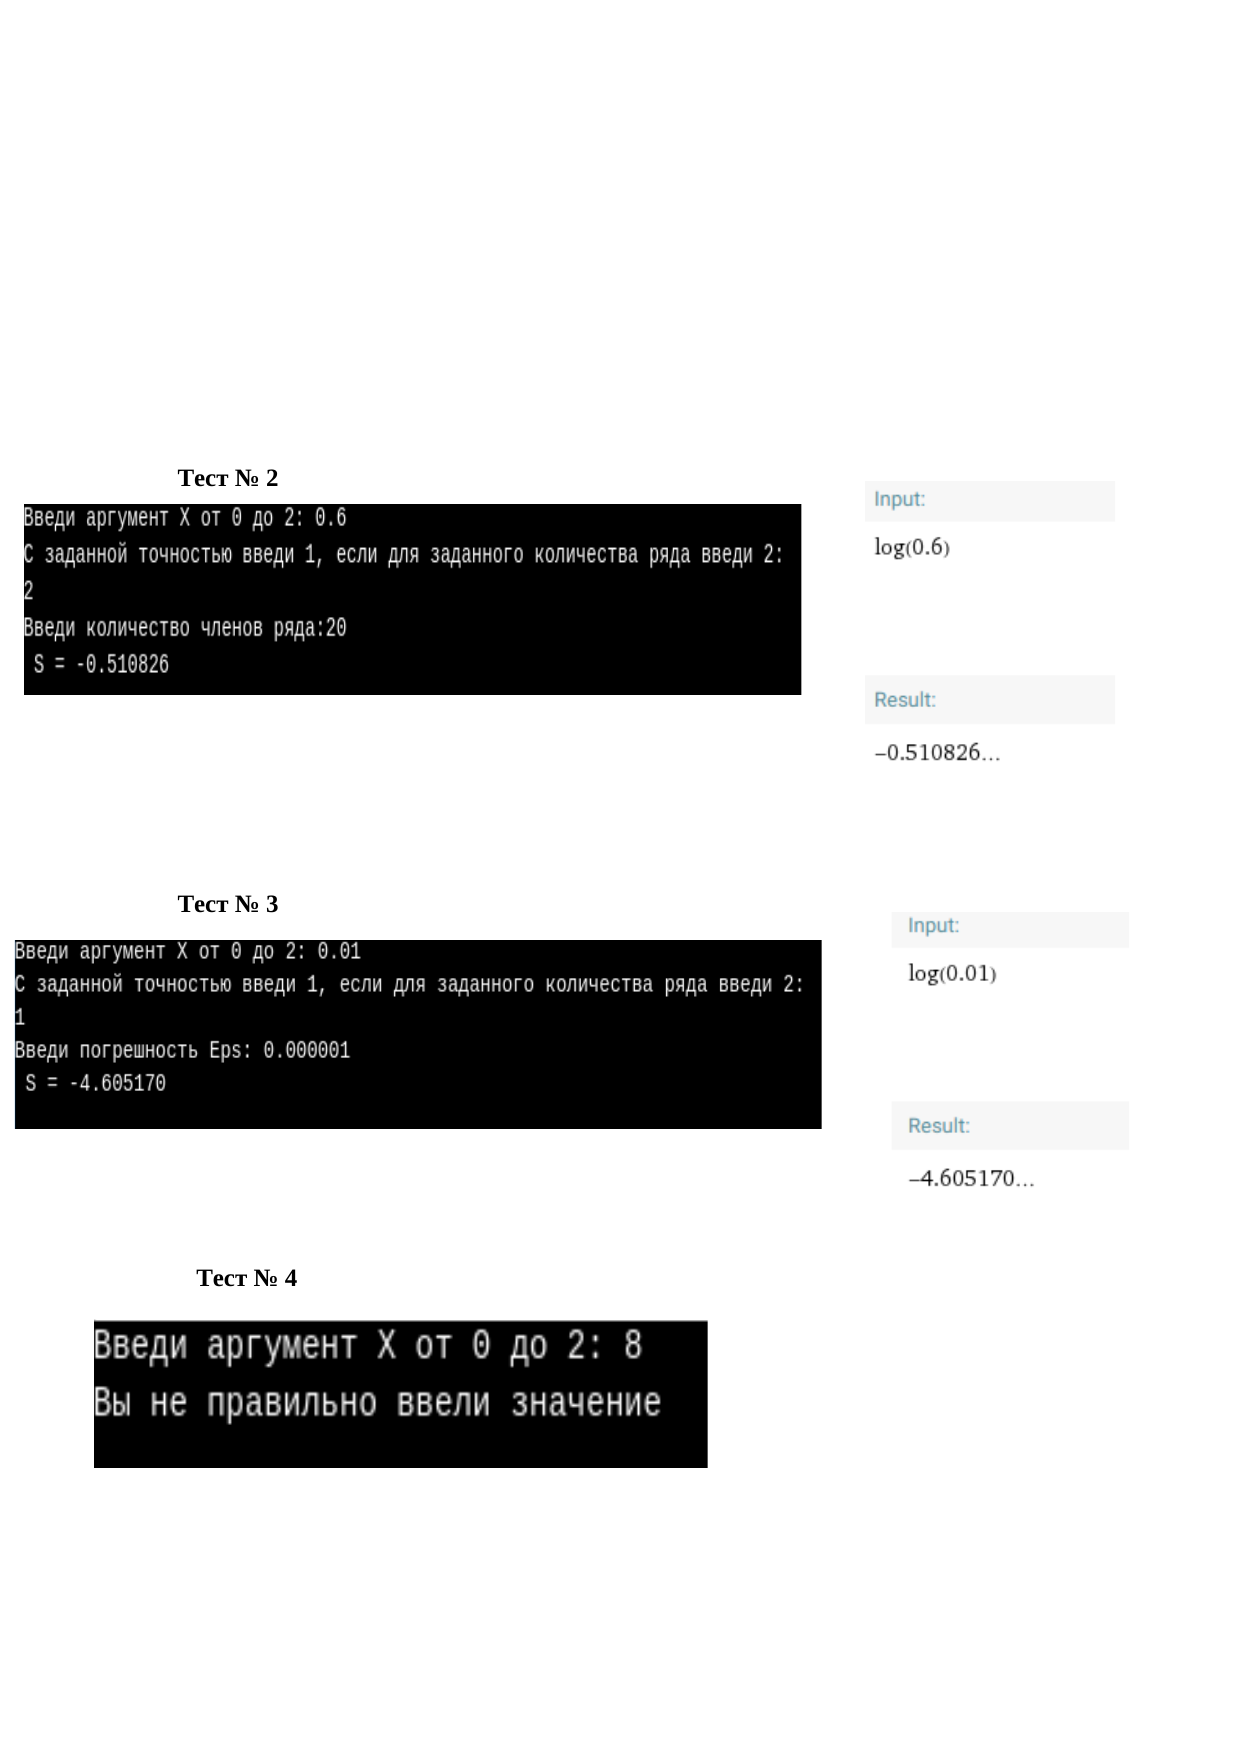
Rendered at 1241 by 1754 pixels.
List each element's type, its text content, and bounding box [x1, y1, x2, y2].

picture [94, 1319, 708, 1468]
picture [891, 912, 1130, 1205]
text Тест № 2 [177, 463, 1152, 492]
picture [14, 940, 822, 1129]
picture [24, 504, 802, 695]
picture [865, 481, 1116, 787]
text Тест № 4 [177, 1263, 1152, 1292]
text Тест № 3 [177, 889, 1152, 918]
